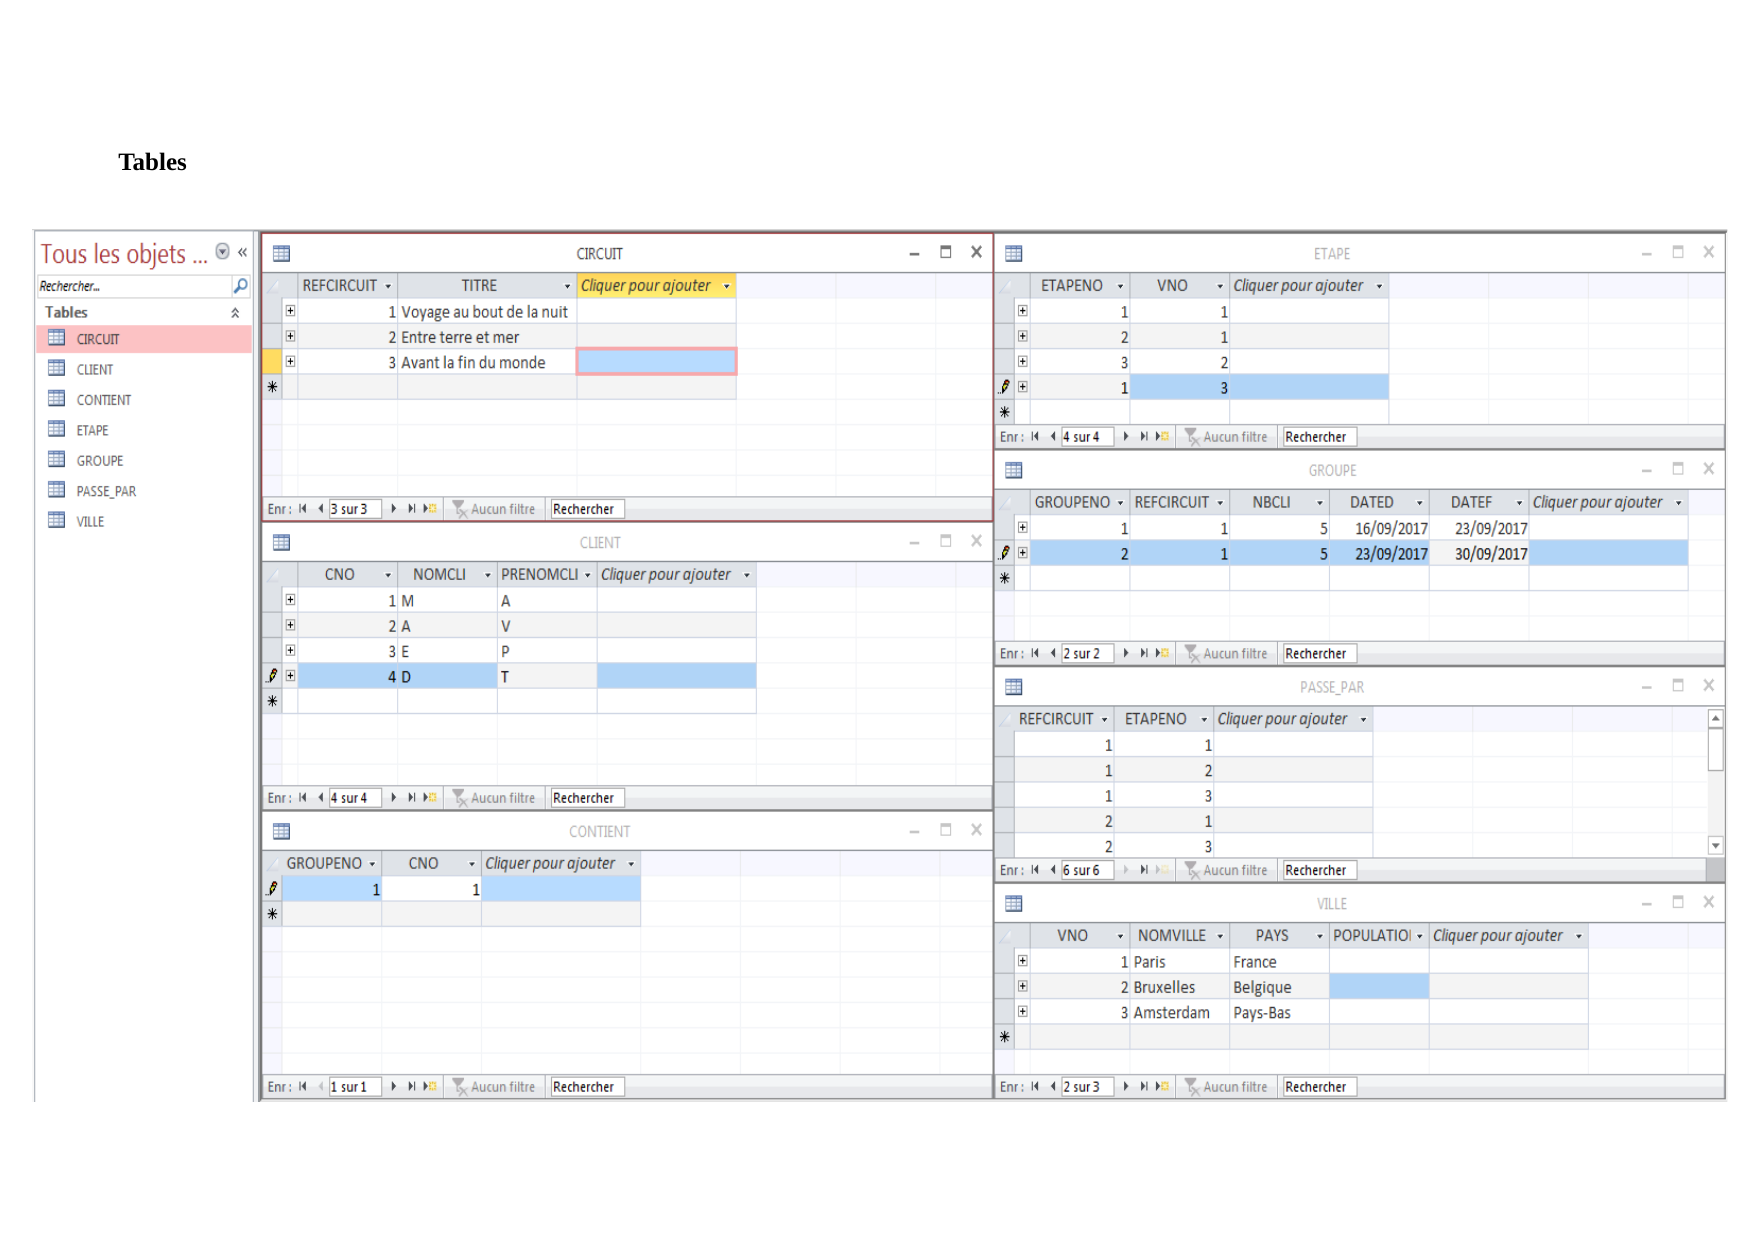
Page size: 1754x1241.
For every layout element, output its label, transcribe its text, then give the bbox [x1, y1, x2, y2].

text Tables [118, 147, 1636, 176]
picture [32, 229, 1728, 1102]
